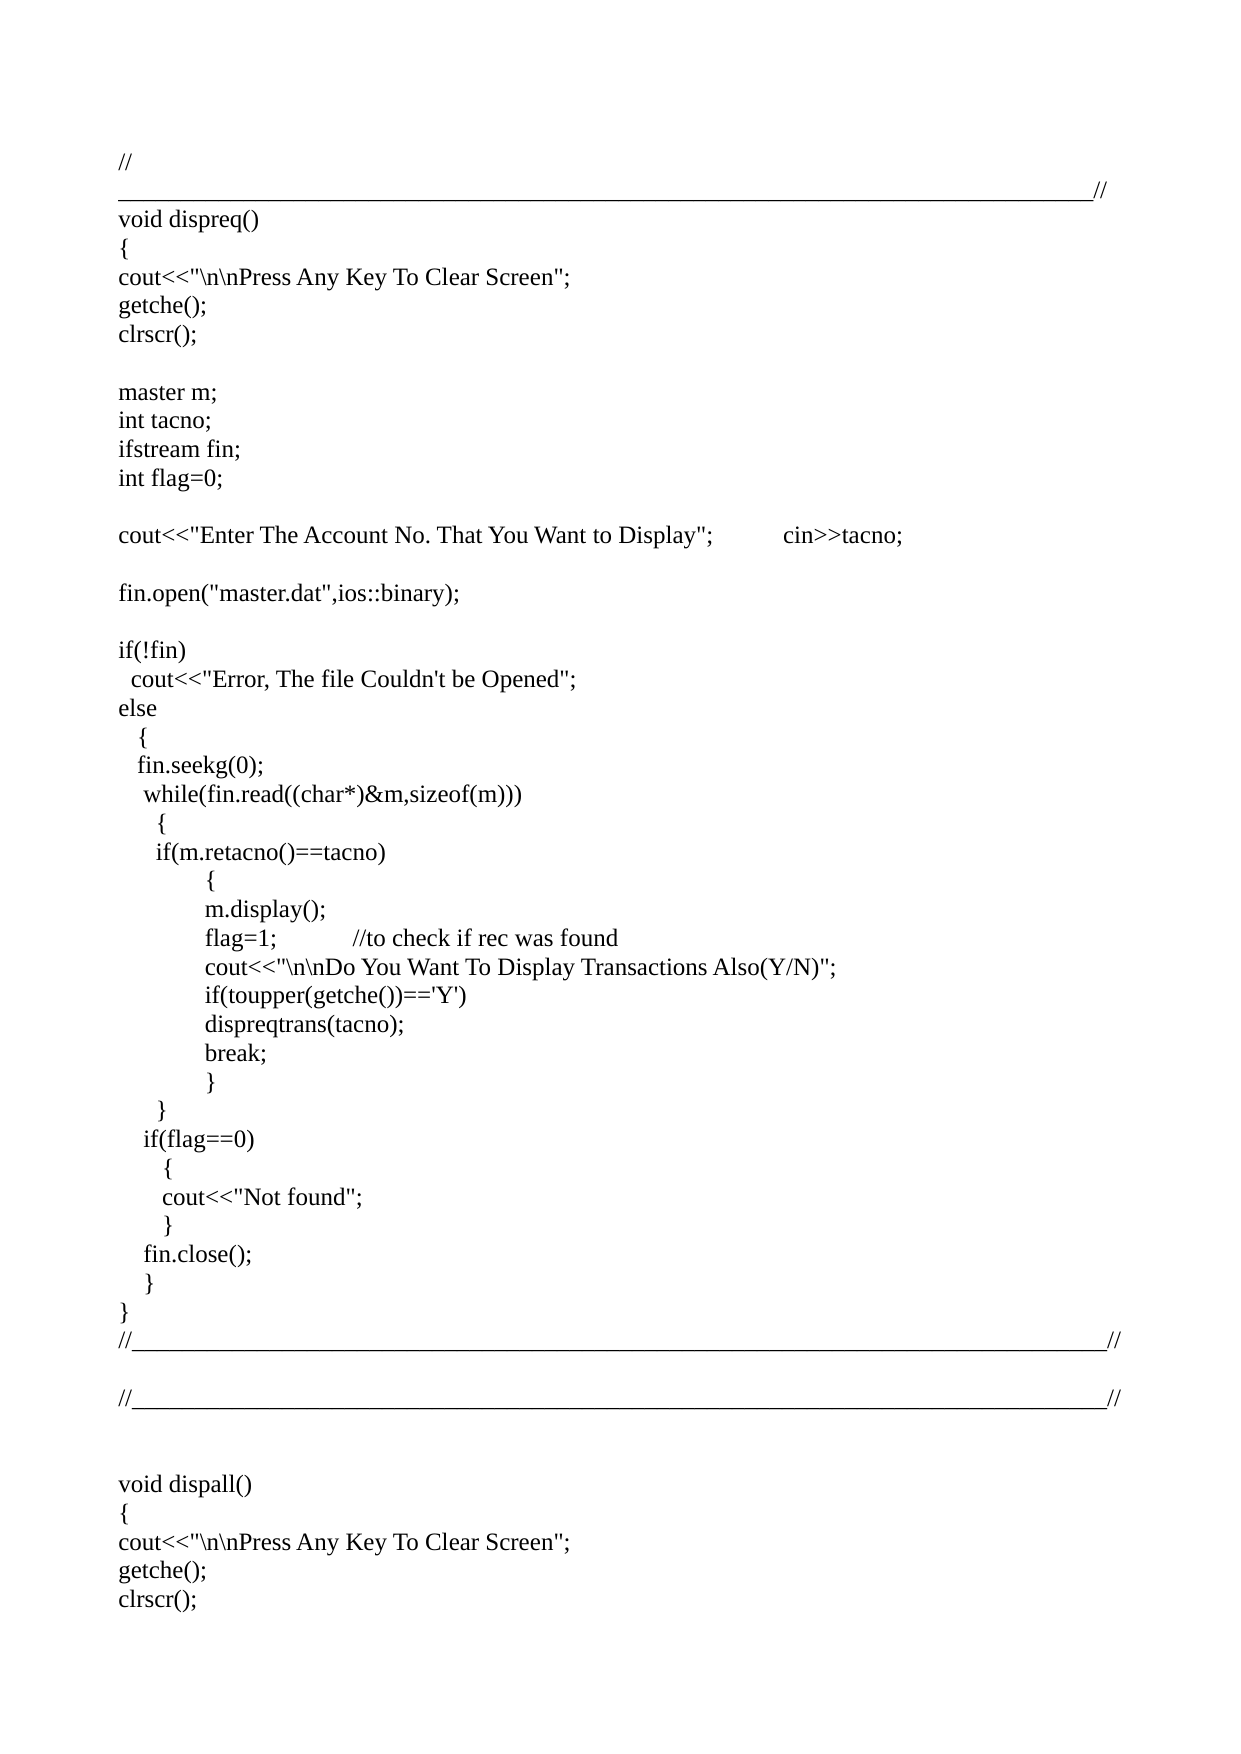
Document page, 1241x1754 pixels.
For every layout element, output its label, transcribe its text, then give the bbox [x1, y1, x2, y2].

text int tacno; [118, 406, 1122, 434]
text cout<<"Error, The file Couldn't be Opened"; [118, 664, 1122, 693]
text cout<<"\n\nPress Any Key To Clear Screen"; [118, 1527, 1122, 1556]
text cout<<"Enter The Account No. That You Want to Display"; cin>>tacno; [118, 521, 1122, 549]
text } [118, 1297, 1122, 1326]
text else [118, 693, 1122, 722]
text m.display(); [118, 894, 1122, 923]
text } [118, 1268, 1122, 1297]
text clrscr(); [118, 319, 1122, 348]
text dispreqtrans(tacno); [118, 1009, 1122, 1038]
text } [118, 1096, 1122, 1124]
text fin.seekg(0); [118, 751, 1122, 779]
text if(!fin) [118, 636, 1122, 664]
text { [118, 233, 1122, 262]
text break; [118, 1038, 1122, 1067]
text int flag=0; [118, 463, 1122, 492]
text clrscr(); [118, 1584, 1122, 1613]
text //______________________________________________________________________________// [118, 1383, 1122, 1412]
text master m; [118, 377, 1122, 406]
text { [118, 1153, 1122, 1182]
text { [118, 866, 1122, 894]
text if(flag==0) [118, 1124, 1122, 1153]
text getche(); [118, 1556, 1122, 1584]
text void dispall() [118, 1469, 1122, 1498]
text if(m.retacno()==tacno) [118, 837, 1122, 866]
text fin.open("master.dat",ios::binary); [118, 578, 1122, 607]
text fin.close(); [118, 1239, 1122, 1268]
text cout<<"\n\nPress Any Key To Clear Screen"; [118, 262, 1122, 291]
text ifstream fin; [118, 434, 1122, 463]
text } [118, 1211, 1122, 1239]
text //______________________________________________________________________________// [118, 1326, 1122, 1354]
text flag=1; //to check if rec was found [118, 923, 1122, 952]
text { [118, 722, 1122, 751]
text } [118, 1067, 1122, 1096]
text //______________________________________________________________________________//void dispreq() [118, 147, 1122, 233]
text cout<<"\n\nDo You Want To Display Transactions Also(Y/N)"; [118, 952, 1122, 981]
text cout<<"Not found"; [118, 1182, 1122, 1211]
text getche(); [118, 291, 1122, 319]
text { [118, 808, 1122, 837]
text if(toupper(getche())=='Y') [118, 981, 1122, 1009]
text while(fin.read((char*)&m,sizeof(m))) [118, 779, 1122, 808]
text { [118, 1498, 1122, 1527]
